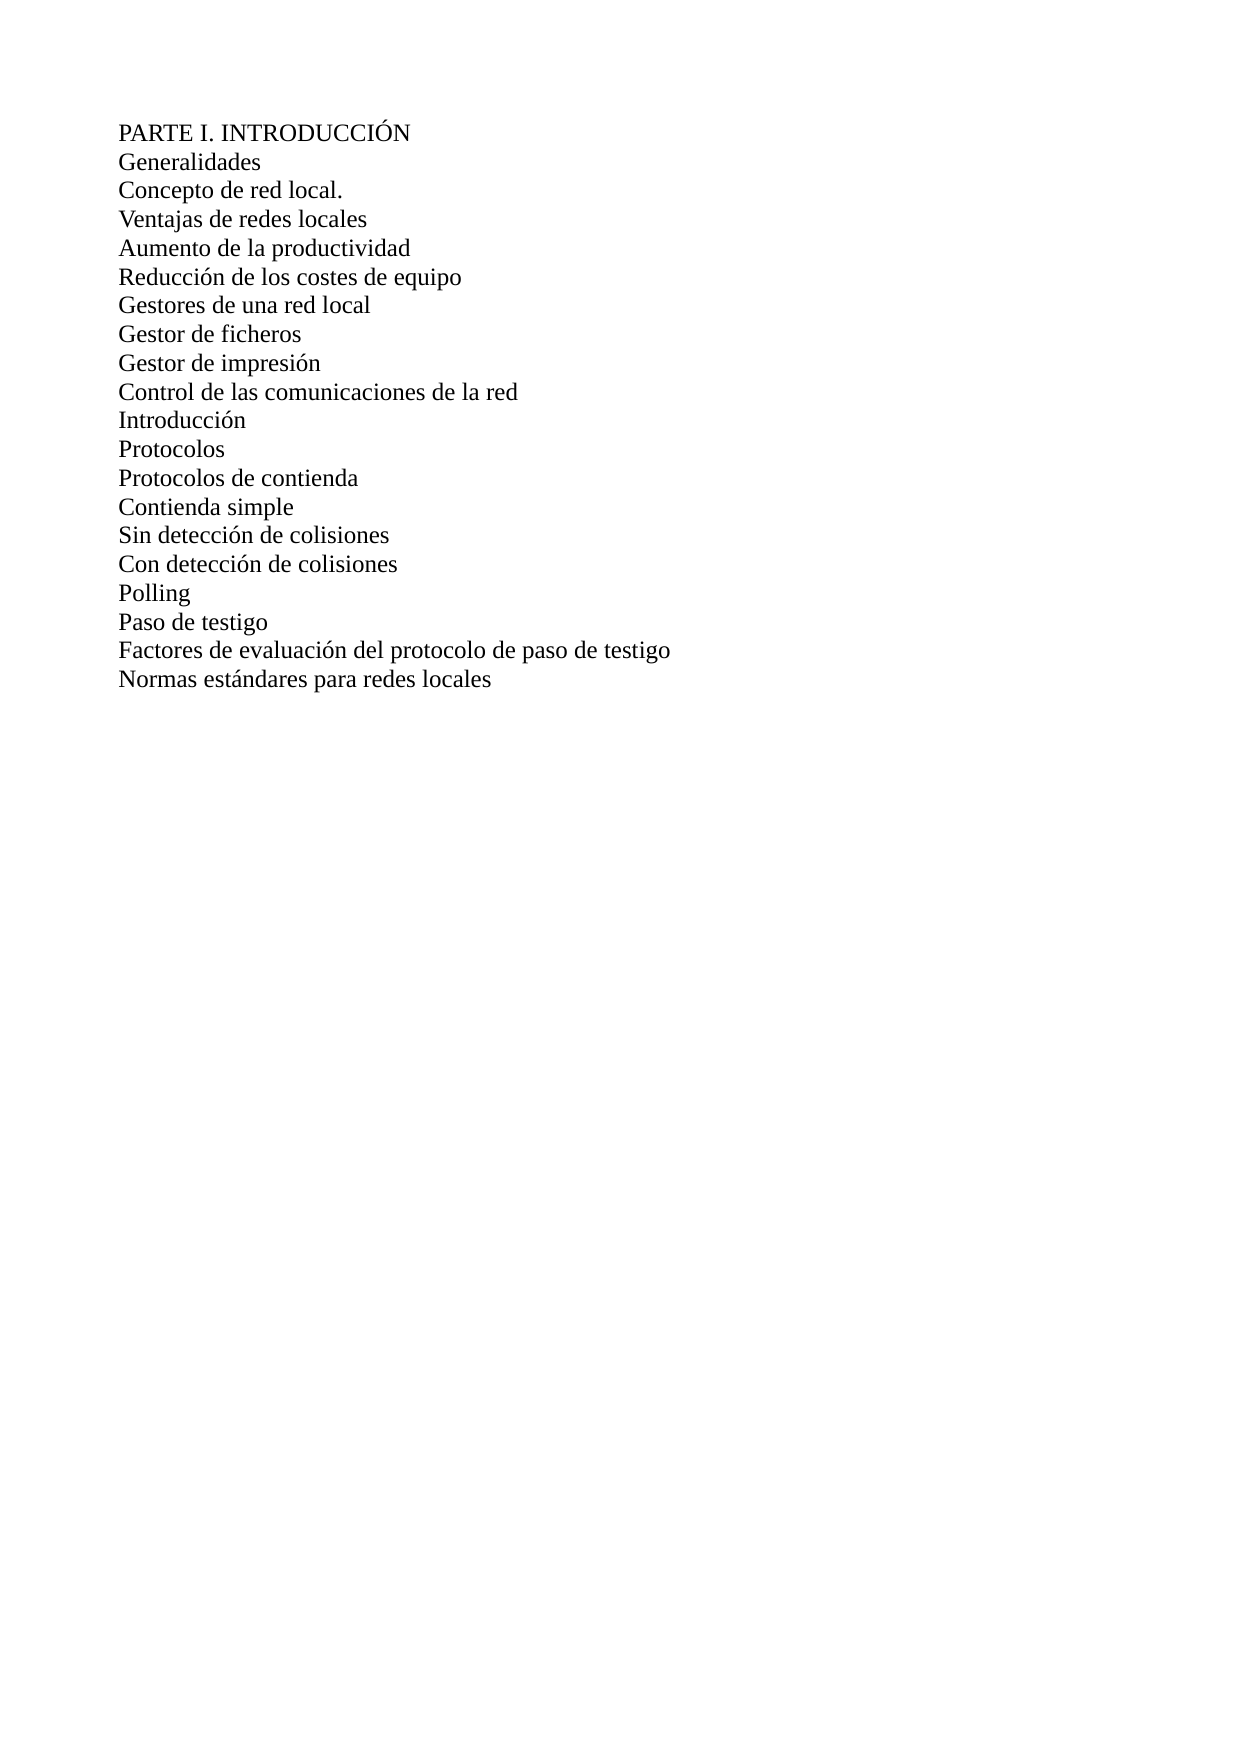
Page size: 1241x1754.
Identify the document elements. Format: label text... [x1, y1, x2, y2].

text Factores de evaluación del protocolo de paso de testigo [118, 636, 1122, 664]
text Gestor de ficheros [118, 319, 1122, 348]
text Introducción [118, 406, 1122, 434]
text Reducción de los costes de equipo [118, 262, 1122, 291]
text Normas estándares para redes locales [118, 664, 1122, 693]
text PARTE I. INTRODUCCIÓN [118, 118, 1122, 147]
text Protocolos [118, 434, 1122, 463]
text Polling [118, 578, 1122, 607]
text Generalidades [118, 147, 1122, 176]
text Contienda simple [118, 492, 1122, 521]
text Sin detección de colisiones [118, 521, 1122, 549]
text Gestores de una red local [118, 291, 1122, 319]
text Concepto de red local. [118, 176, 1122, 204]
text Paso de testigo [118, 607, 1122, 636]
text Con detección de colisiones [118, 549, 1122, 578]
text Ventajas de redes locales [118, 204, 1122, 233]
text Aumento de la productividad [118, 233, 1122, 262]
text Control de las comunicaciones de la red [118, 377, 1122, 406]
text Protocolos de contienda [118, 463, 1122, 492]
text Gestor de impresión [118, 348, 1122, 377]
